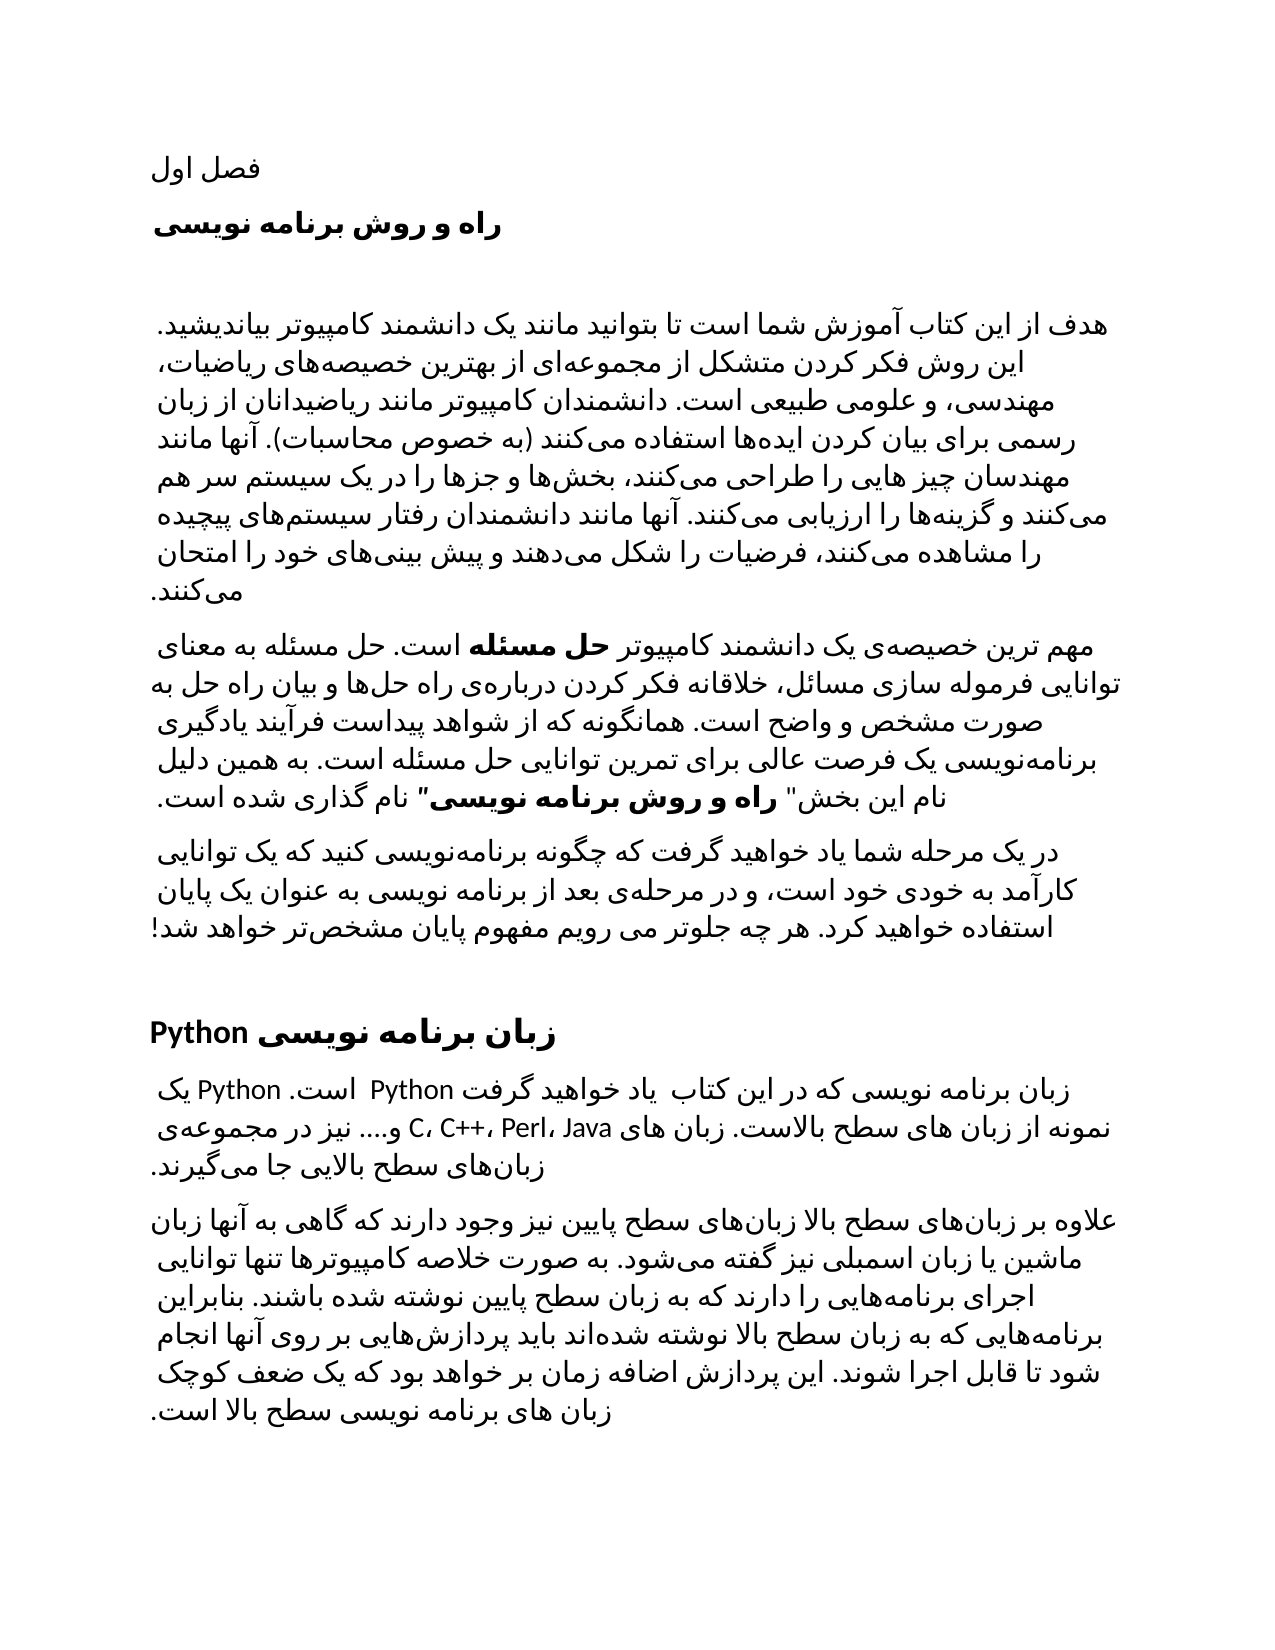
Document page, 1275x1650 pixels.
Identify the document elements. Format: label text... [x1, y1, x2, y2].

text زبان برنامه نویسی Python [150, 1011, 1125, 1052]
text هدف از این کتاب آموزش شما است تا بتوانید مانند یک دانشمند کامپیوتر بیاندیشید. این روش فکر کردن متشکل از مجموعه‌ای از بهترین خصیصه‌های ریاضیات، مهندسی، و علومی طبیعی است. دانشمندان کامپیوتر مانند ریاضیدانان از زبان رسمی برای بیان کردن ایده‌ها استفاده می‌کنند (به خصوص محاسبات). آنها مانند مهندسان چیز هایی را طراحی می‌کنند، بخش‌ها و جز‌ها را در یک سیستم سر هم می‌کنند و گزینه‌ها را ارزیابی می‌کنند. آنها مانند دانشمندان رفتار سیستم‌های پیچیده را مشاهده می‌کنند، فرضیات را شکل می‌دهند و پیش بینی‌های خود را امتحان می‌کنند. [150, 306, 1125, 608]
text راه و روش برنامه نویسی [150, 205, 1125, 240]
text مهم ترین خصیصه‌ی یک دانشمند کامپیوتر حل مسئله است. حل مسئله به معنای توانایی فرموله سازی مسائل، خلاقانه فکر کردن درباره‌ی راه حل‌ها و بیان راه حل به صورت مشخص و واضح است. همانگونه که از شواهد پیداست فرآیند یادگیری برنامه‌نویسی یک فرصت عالی برای تمرین توانایی حل مسئله است. به همین دلیل نام این بخش" راه و روش برنامه نویسی" نام گذاری شده است. [150, 627, 1125, 814]
text زبان برنامه نویسی که در این کتاب یاد خواهید گرفت Python است. Python یک نمونه از زبان های سطح بالاست. زبان های C، C++، Perl، Java و.... نیز در مجموعه‌ی زبان‌‌های سطح بالایی جا می‌گیرند. [150, 1071, 1125, 1183]
text در یک مرحله شما یاد خواهید گرفت که چگونه برنامه‌نویسی کنید که یک توانایی کارآمد به خودی خود است، و در مرحله‌ی بعد از برنامه نویسی به عنوان یک پایان استفاده خواهید کرد. هر چه جلوتر می رویم مفهوم پایان مشخص‌تر خواهد شد! [150, 833, 1125, 945]
text فصل اول [150, 150, 1125, 186]
text علاوه بر زبان‌های سطح بالا زبان‌های سطح پایین نیز وجود دارند که گاهی به آنها زبان ماشین یا زبان اسمبلی نیز گفته می‌شود. به صورت خلاصه کامپیوترها تنها توانایی اجرای برنامه‌هایی را دارند که به زبان سطح پایین نوشته شده باشند. بنابراین برنامه‌هایی که به زبان سطح بالا نوشته شده‌اند باید پردازش‌هایی بر روی آنها انجام شود تا قابل اجرا شوند. این پردازش اضافه زمان بر خواهد بود که یک ضعف کوچک زبان های برنامه نویسی سطح بالا است. [150, 1202, 1125, 1427]
